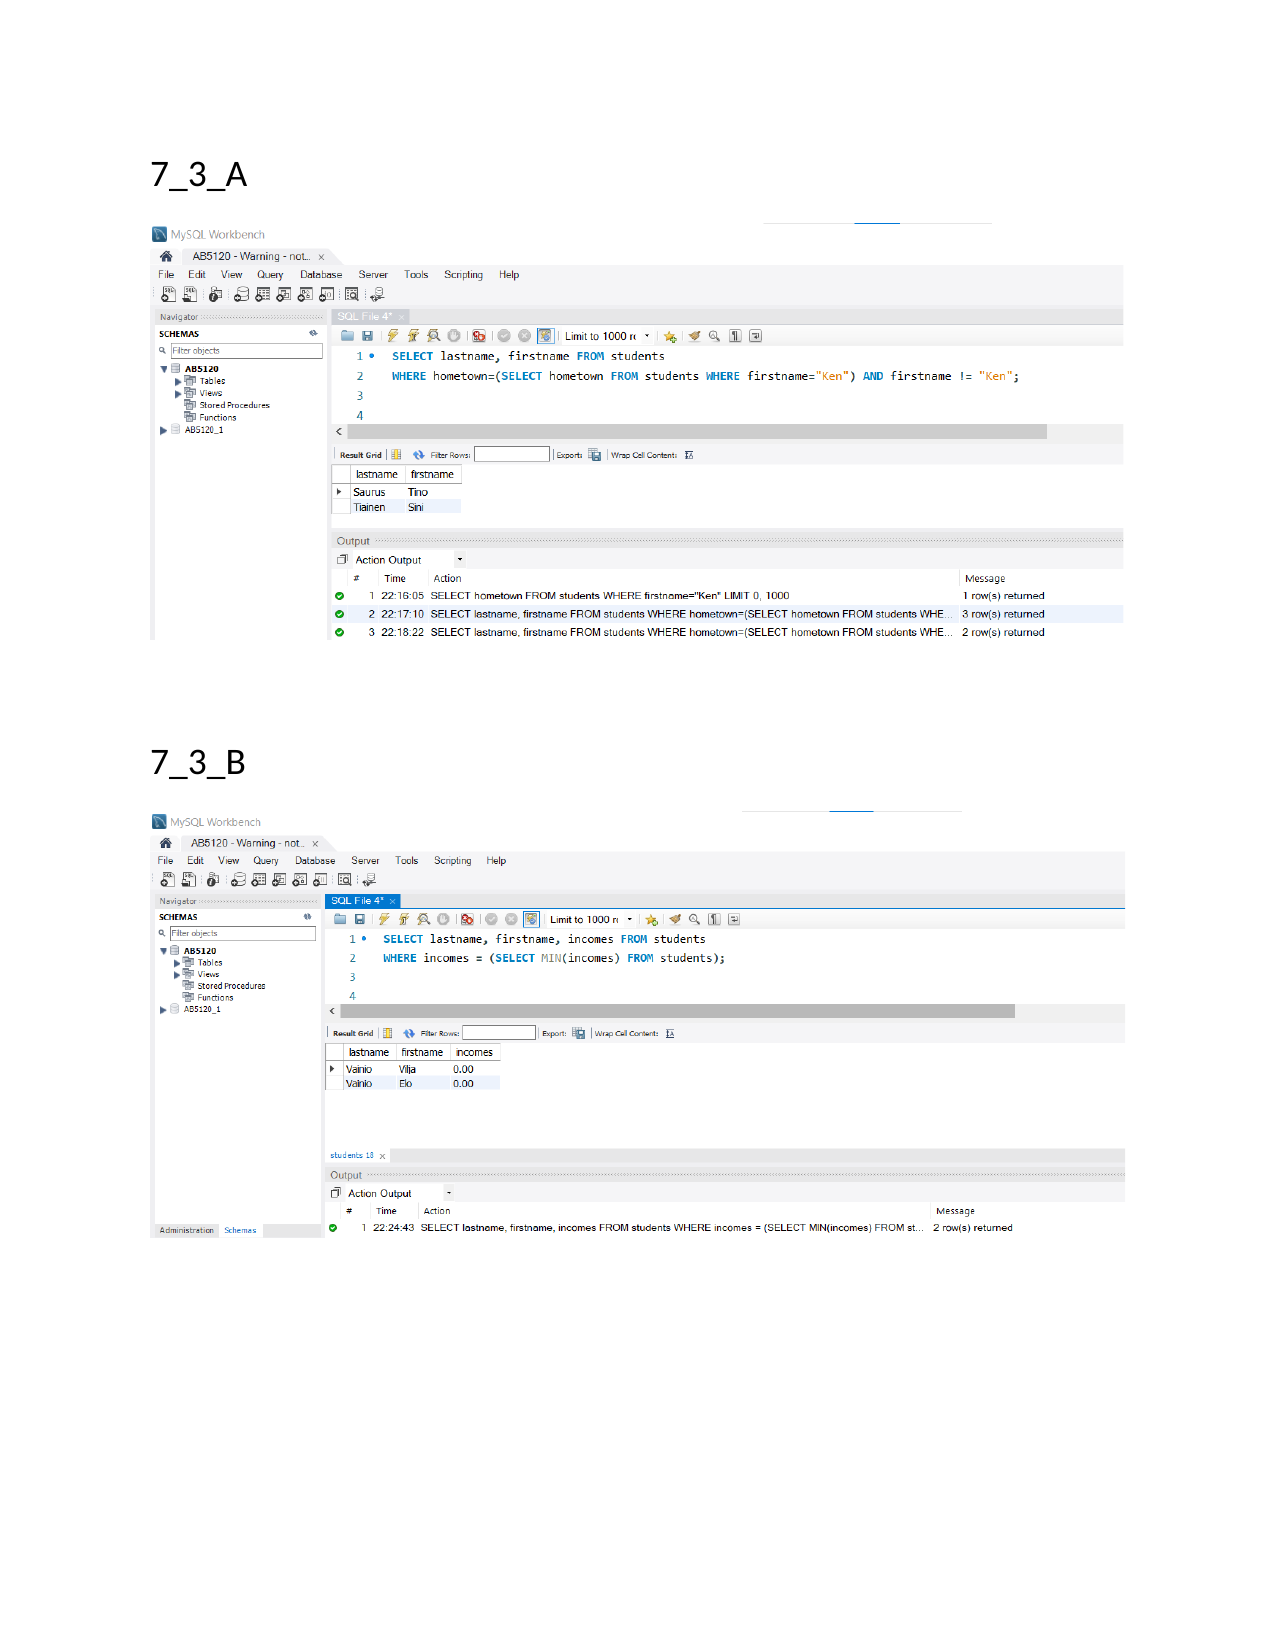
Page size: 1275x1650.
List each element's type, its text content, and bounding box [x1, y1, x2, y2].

text 7_3_B [150, 738, 1125, 783]
text 7_3_A [150, 150, 1125, 196]
